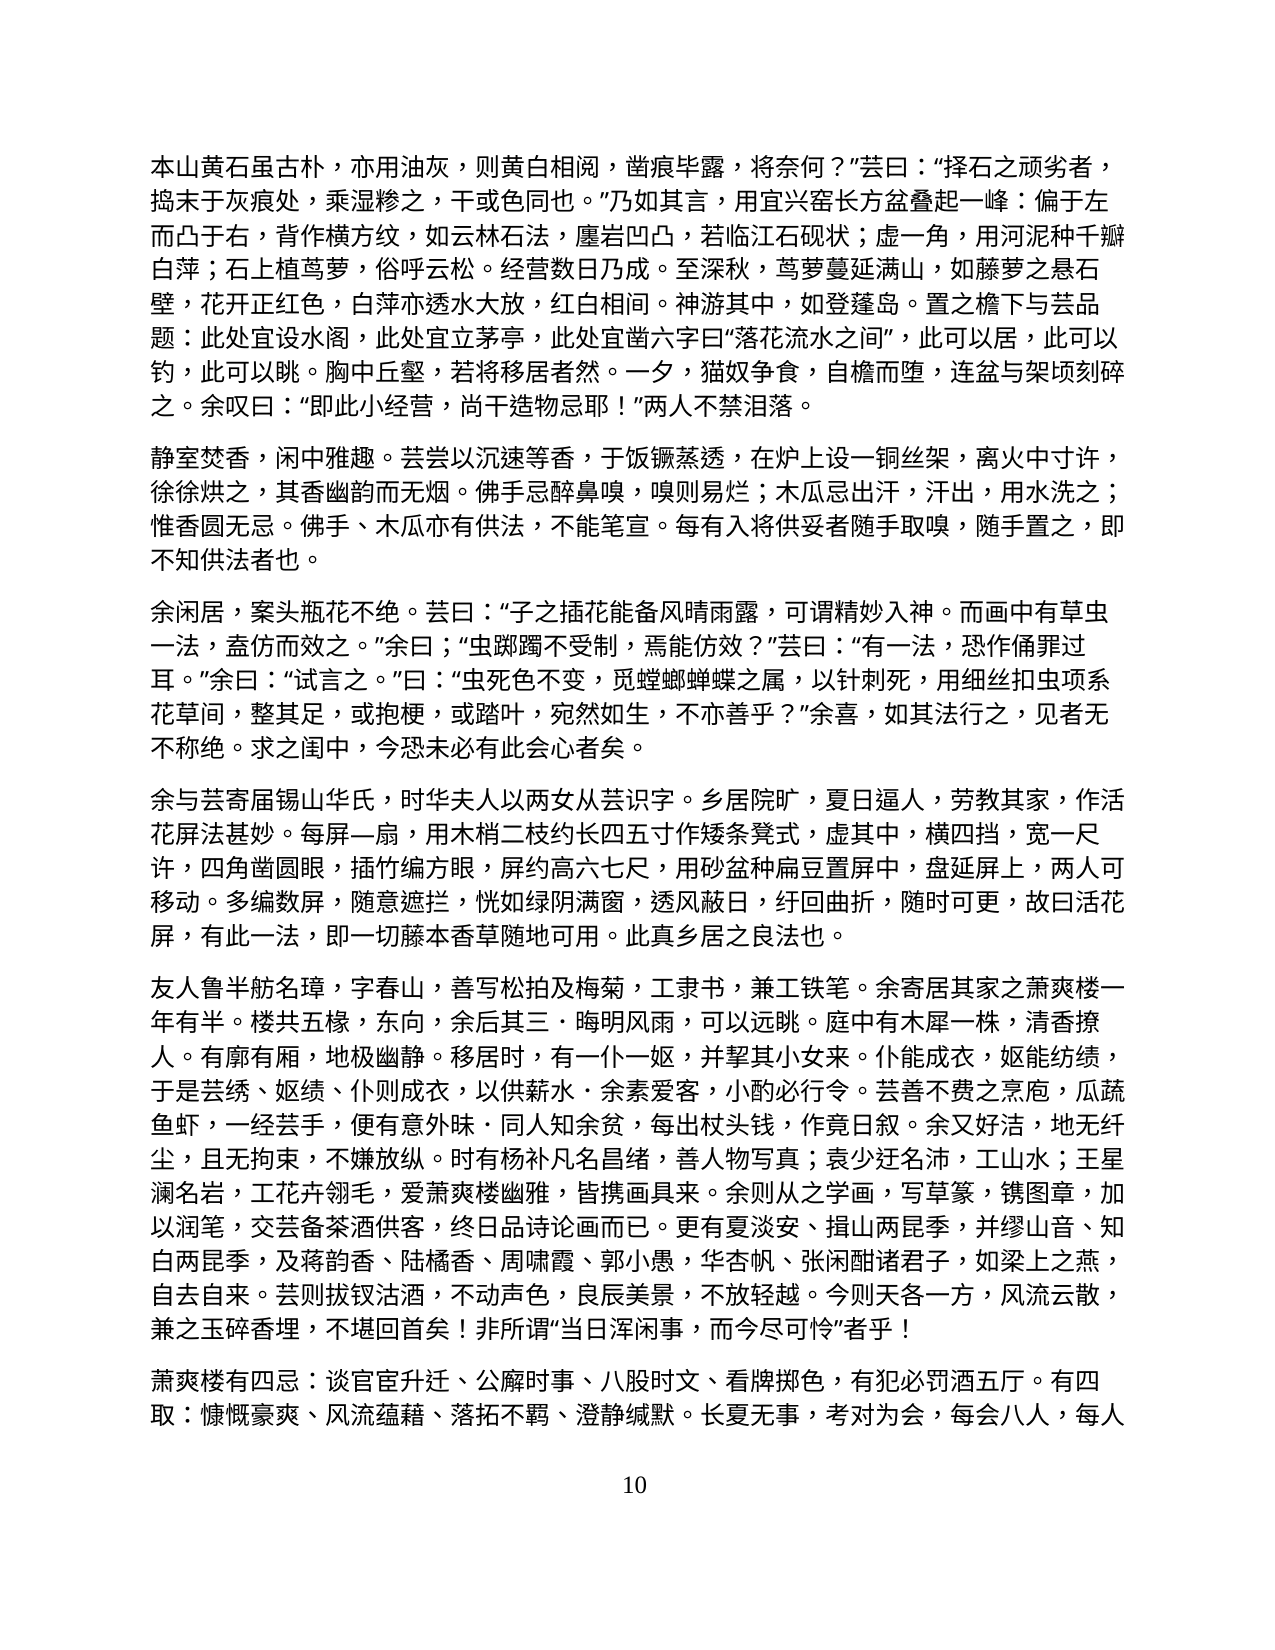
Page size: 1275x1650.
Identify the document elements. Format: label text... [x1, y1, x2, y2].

text 友人鲁半舫名璋，字春山，善写松拍及梅菊，工隶书，兼工铁笔。余寄居其家之萧爽楼一年有半。楼共五椽，东向，余后其三．晦明风雨，可以远眺。庭中有木犀一株，清香撩人。有廓有厢，地极幽静。移居时，有一仆一妪，并挈其小女来。仆能成衣，妪能纺绩，于是芸绣、妪绩、仆则成衣，以供薪水．余素爱客，小酌必行令。芸善不费之烹庖，瓜蔬鱼虾，一经芸手，便有意外昧．同人知余贫，每出杖头钱，作竟日叙。余又好洁，地无纤尘，且无拘束，不嫌放纵。时有杨补凡名昌绪，善人物写真；袁少迂名沛，工山水；王星澜名岩，工花卉翎毛，爱萧爽楼幽雅，皆携画具来。余则从之学画，写草篆，镌图章，加以润笔，交芸备茶酒供客，终日品诗论画而已。更有夏淡安、揖山两昆季，并缪山音、知白两昆季，及蒋韵香、陆橘香、周啸霞、郭小愚，华杏帆、张闲酣诸君子，如梁上之燕，自去自来。芸则拔钗沽酒，不动声色，良辰美景，不放轻越。今则天各一方，风流云散，兼之玉碎香埋，不堪回首矣！非所谓“当日浑闲事，而今尽可怜”者乎！ [150, 971, 1125, 1346]
text 余与芸寄届锡山华氏，时华夫人以两女从芸识字。乡居院旷，夏日逼人，劳教其家，作活花屏法甚妙。每屏—扇，用木梢二枝约长四五寸作矮条凳式，虚其中，横四挡，宽一尺许，四角凿圆眼，插竹编方眼，屏约高六七尺，用砂盆种扁豆置屏中，盘延屏上，两人可移动。多编数屏，随意遮拦，恍如绿阴满窗，透风蔽日，纡回曲折，随时可更，故曰活花屏，有此一法，即一切藤本香草随地可用。此真乡居之良法也。 [150, 783, 1125, 953]
text 萧爽楼有四忌：谈官宦升迁、公廨时事、八股时文、看牌掷色，有犯必罚酒五厅。有四取：慷慨豪爽、风流蕴藉、落拓不羁、澄静缄默。长夏无事，考对为会，每会八人，每人 [150, 1364, 1125, 1432]
text 静室焚香，闲中雅趣。芸尝以沉速等香，于饭镢蒸透，在炉上设一铜丝架，离火中寸许，徐徐烘之，其香幽韵而无烟。佛手忌醉鼻嗅，嗅则易烂；木瓜忌出汗，汗出，用水洗之；惟香圆无忌。佛手、木瓜亦有供法，不能笔宣。每有入将供妥者随手取嗅，随手置之，即不知供法者也。 [150, 440, 1125, 577]
text 本山黄石虽古朴，亦用油灰，则黄白相阅，凿痕毕露，将奈何？”芸曰：“择石之顽劣者，捣末于灰痕处，乘湿糁之，干或色同也。”乃如其言，用宜兴窑长方盆叠起一峰：偏于左而凸于右，背作横方纹，如云林石法，廛岩凹凸，若临江石砚状；虚一角，用河泥种千瓣白萍；石上植茑萝，俗呼云松。经营数日乃成。至深秋，茑萝蔓延满山，如藤萝之悬石壁，花开正红色，白萍亦透水大放，红白相间。神游其中，如登蓬岛。置之檐下与芸品题：此处宜设水阁，此处宜立茅亭，此处宜凿六字曰“落花流水之间”，此可以居，此可以钓，此可以眺。胸中丘壑，若将移居者然。一夕，猫奴争食，自檐而堕，连盆与架顷刻碎之。余叹曰：“即此小经营，尚干造物忌耶！”两人不禁泪落。 [150, 150, 1125, 422]
text 余闲居，案头瓶花不绝。芸曰：“子之插花能备风晴雨露，可谓精妙入神。而画中有草虫一法，盍仿而效之。”余曰；“虫踯躅不受制，焉能仿效？”芸曰：“有一法，恐作俑罪过耳。”余曰：“试言之。”曰：“虫死色不变，觅螳螂蝉蝶之属，以针刺死，用细丝扣虫项系花草间，整其足，或抱梗，或踏叶，宛然如生，不亦善乎？”余喜，如其法行之，见者无不称绝。求之闺中，今恐未必有此会心者矣。 [150, 594, 1125, 765]
